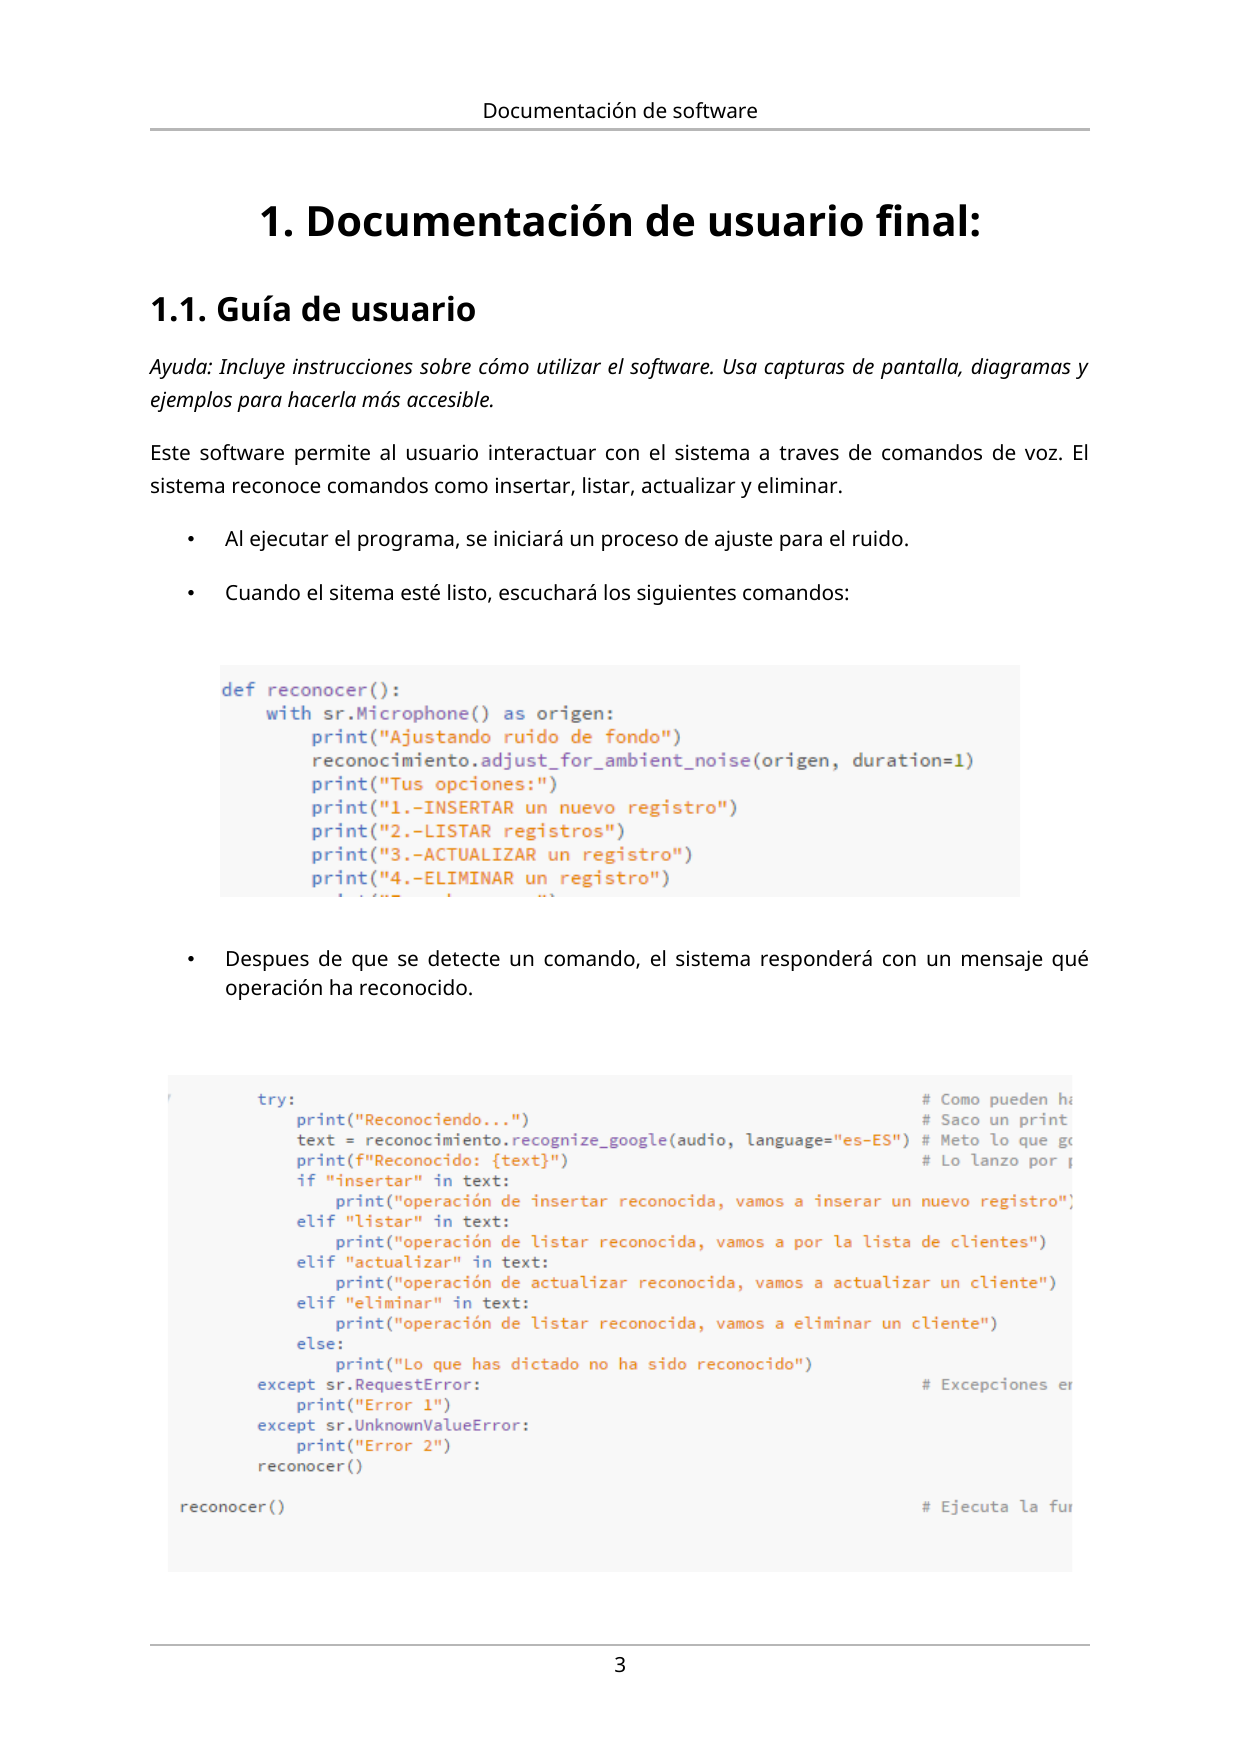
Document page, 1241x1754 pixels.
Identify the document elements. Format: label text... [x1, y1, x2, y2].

subtitle Despues de que se detecte un comando, el sistema responderá con un mensaje qué operación ha reconocido. [187, 944, 1090, 1001]
list Cuando el sitema esté listo, escuchará los siguientes comandos: [187, 578, 1090, 606]
picture [167, 1075, 1073, 1572]
list Al ejecutar el programa, se iniciará un proceso de ajuste para el ruido. [187, 524, 1090, 553]
text Ayuda: Incluye instrucciones sobre cómo utilizar el software. Usa capturas de pantalla, diagramas y ejemplos para hacerla más accesible. [150, 352, 1090, 413]
picture [220, 665, 1021, 897]
text Este software permite al usuario interactuar con el sistema a traves de comandos de voz. El sistema reconoce comandos como insertar, listar, actualizar y eliminar. [150, 438, 1090, 499]
subtitle 1.1. Guía de usuario [150, 286, 1090, 331]
subtitle 1. Documentación de usuario final: [150, 192, 1090, 248]
